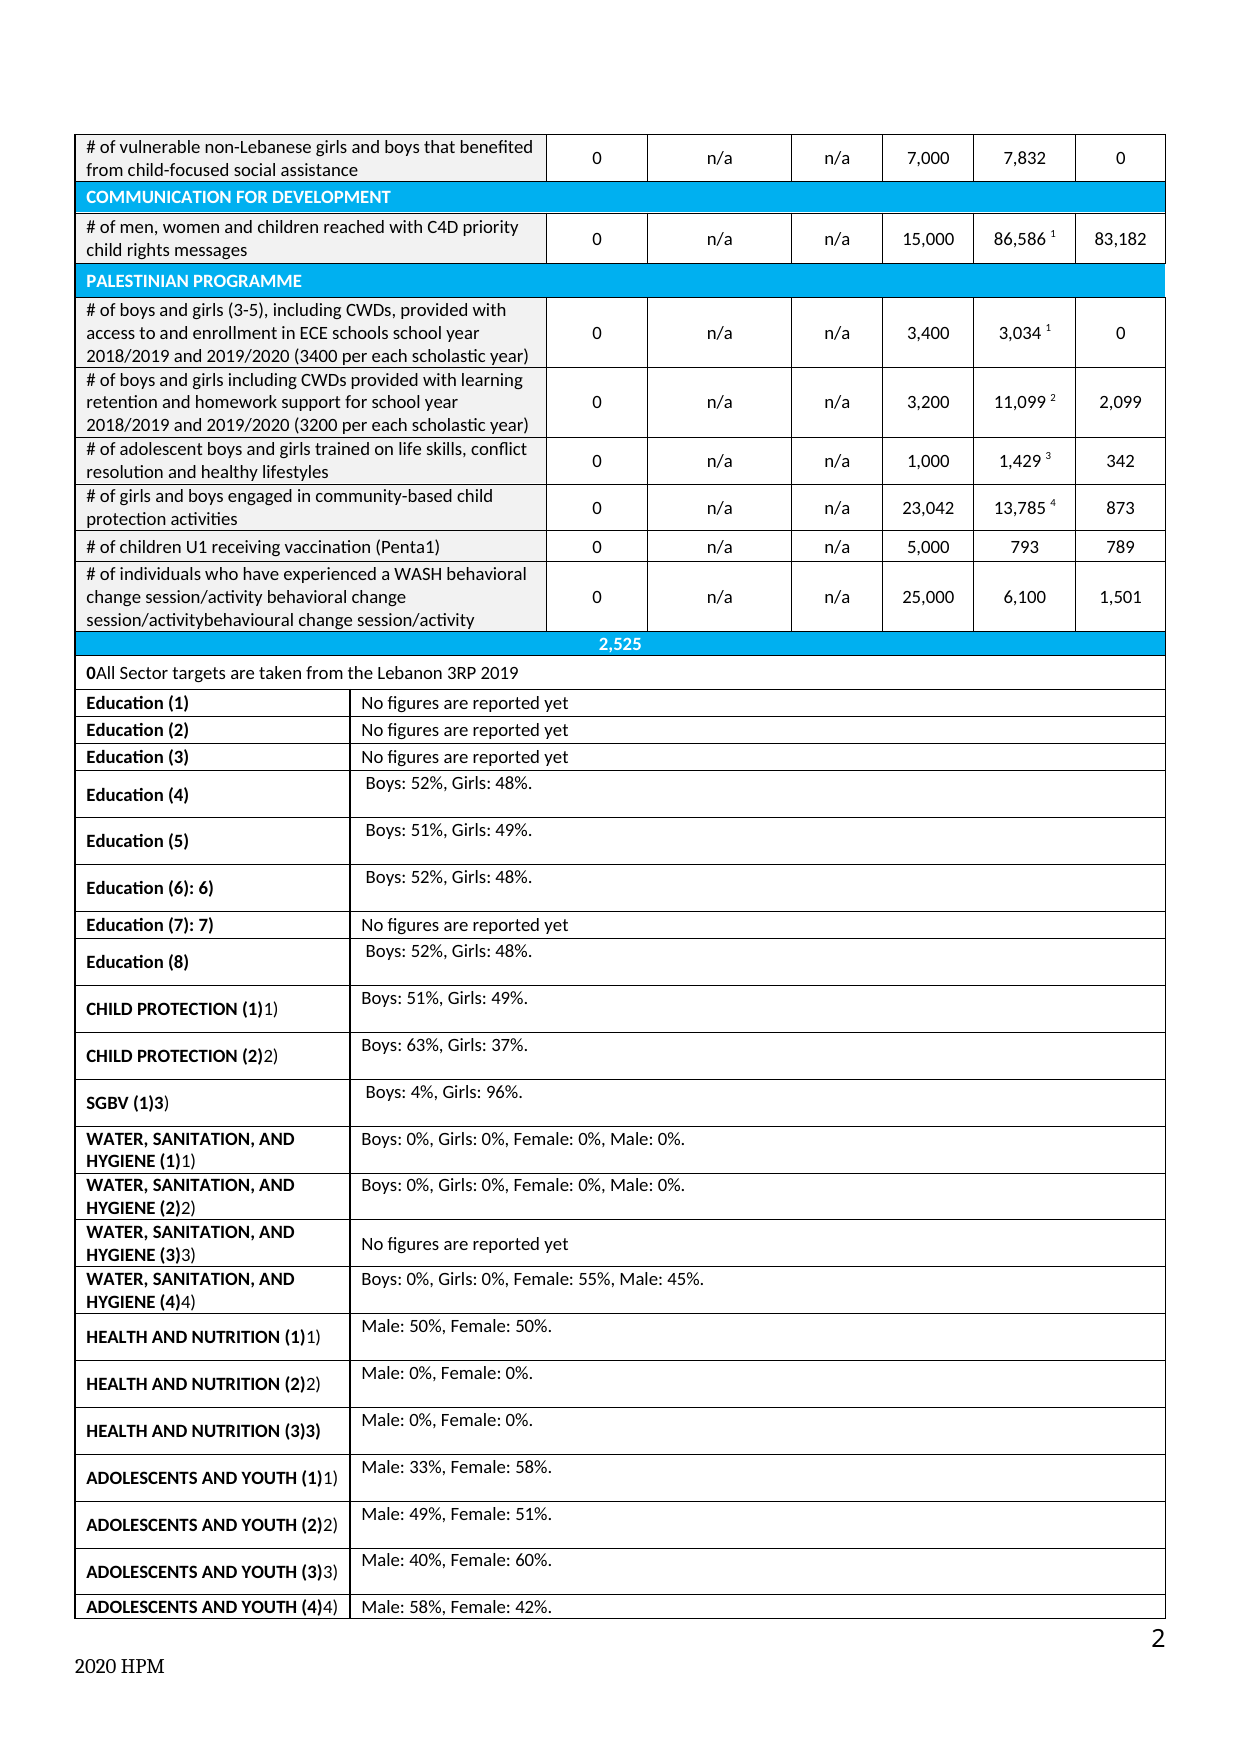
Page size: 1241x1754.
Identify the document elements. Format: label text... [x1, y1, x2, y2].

table_cell Boys: 0%, Girls: 0%, Female: 0%, Male: 0%. [351, 1174, 1165, 1219]
table_cell 3,200 [883, 368, 973, 437]
table_cell Male: 0%, Female: 0%. [351, 1361, 1165, 1407]
table_cell 789 [1076, 531, 1165, 561]
table_cell 2,525 [76, 632, 1165, 655]
table_cell 0 [547, 135, 647, 181]
table_cell 6,100 [974, 562, 1075, 631]
table_cell Male: 50%, Female: 50%. [351, 1314, 1165, 1360]
table_cell Education (2) [76, 717, 349, 743]
table_cell Boys: 51%, Girls: 49%. [351, 818, 1165, 864]
table_cell CHILD PROTECTION (2)2) [76, 1033, 349, 1079]
table_cell 86,586 1 [974, 214, 1075, 263]
table_cell n/a [648, 485, 791, 530]
table_cell 3,400 [883, 298, 973, 367]
table_cell WATER, SANITATION, AND HYGIENE (1)1) [76, 1127, 349, 1172]
table_cell ADOLESCENTS AND YOUTH (3)3) [76, 1549, 349, 1594]
table_cell 873 [1076, 485, 1165, 530]
table_cell n/a [648, 214, 791, 263]
table_cell n/a [792, 298, 882, 367]
table_cell Boys: 63%, Girls: 37%. [351, 1033, 1165, 1079]
table_cell HEALTH AND NUTRITION (3)3) [76, 1408, 349, 1454]
table_cell Boys: 52%, Girls: 48%. [351, 771, 1165, 817]
table_cell Male: 58%, Female: 42%. [351, 1595, 1165, 1618]
table_cell Education (7): 7) [76, 912, 349, 938]
table_cell Boys: 52%, Girls: 48%. [351, 865, 1165, 911]
table_cell Education (3) [76, 744, 349, 770]
table_cell 0 [547, 562, 647, 631]
table_cell # of individuals who have experienced a WASH behavioral change session/activity behavioral change session/activitybehavioural change session/activity [76, 562, 546, 631]
table_cell ADOLESCENTS AND YOUTH (2)2) [76, 1502, 349, 1547]
table_cell Male: 33%, Female: 58%. [351, 1455, 1165, 1501]
table_cell ADOLESCENTS AND YOUTH (4)4) [76, 1595, 349, 1618]
table_cell No figures are reported yet [351, 1220, 1165, 1266]
table_cell PALESTINIAN PROGRAMME [76, 264, 1165, 297]
table_cell WATER, SANITATION, AND HYGIENE (4)4) [76, 1267, 349, 1313]
table_cell Boys: 0%, Girls: 0%, Female: 0%, Male: 0%. [351, 1127, 1165, 1172]
table_cell n/a [792, 531, 882, 561]
table_cell Boys: 52%, Girls: 48%. [351, 939, 1165, 985]
table_cell SGBV (1)3) [76, 1080, 349, 1126]
table_cell 0 [1076, 298, 1165, 367]
table_cell n/a [648, 135, 791, 181]
table_cell n/a [648, 368, 791, 437]
table_cell n/a [792, 485, 882, 530]
table_cell 83,182 [1076, 214, 1165, 263]
table_cell Boys: 4%, Girls: 96%. [351, 1080, 1165, 1126]
table_cell 0 [547, 485, 647, 530]
table_cell n/a [792, 214, 882, 263]
table_cell Education (1) [76, 690, 349, 716]
table_cell 11,099 2 [974, 368, 1075, 437]
table_cell # of girls and boys engaged in community-based child protection activities [76, 485, 546, 530]
table_cell 0 [1076, 135, 1165, 181]
table_cell 1,501 [1076, 562, 1165, 631]
table_cell 1,429 3 [974, 438, 1075, 483]
table_cell Male: 0%, Female: 0%. [351, 1408, 1165, 1454]
table_cell # of adolescent boys and girls trained on life skills, conflict resolution and healthy lifestyles [76, 438, 546, 483]
table_cell 2,099 [1076, 368, 1165, 437]
table_cell 23,042 [883, 485, 973, 530]
table_cell 7,000 [883, 135, 973, 181]
table_cell WATER, SANITATION, AND HYGIENE (2)2) [76, 1174, 349, 1219]
table_cell Male: 40%, Female: 60%. [351, 1549, 1165, 1594]
table_cell n/a [792, 438, 882, 483]
table_cell n/a [792, 562, 882, 631]
table_cell 0All Sector targets are taken from the Lebanon 3RP 2019 [76, 656, 1165, 689]
table_cell Boys: 51%, Girls: 49%. [351, 986, 1165, 1032]
table_cell # of boys and girls (3-5), including CWDs, provided with access to and enrollment in ECE schools school year 2018/2019 and 2019/2020 (3400 per each scholastic year) [76, 298, 546, 367]
table_cell 3,034 1 [974, 298, 1075, 367]
table_cell 0 [547, 438, 647, 483]
table_cell No figures are reported yet [351, 912, 1165, 938]
table_cell HEALTH AND NUTRITION (2)2) [76, 1361, 349, 1407]
table_cell # of boys and girls including CWDs provided with learning retention and homework support for school year 2018/2019 and 2019/2020 (3200 per each scholastic year) [76, 368, 546, 437]
table_cell 342 [1076, 438, 1165, 483]
table_cell Education (8) [76, 939, 349, 985]
table_cell Male: 49%, Female: 51%. [351, 1502, 1165, 1547]
table_cell n/a [792, 368, 882, 437]
table_cell 5,000 [883, 531, 973, 561]
table_cell 0 [547, 531, 647, 561]
table_cell No figures are reported yet [351, 690, 1165, 716]
table_cell # of children U1 receiving vaccination (Penta1) [76, 531, 546, 561]
table_cell 13,785 4 [974, 485, 1075, 530]
table_cell # of vulnerable non-Lebanese girls and boys that benefited from child-focused social assistance [76, 135, 546, 181]
table_cell ADOLESCENTS AND YOUTH (1)1) [76, 1455, 349, 1501]
table_cell n/a [648, 531, 791, 561]
table_cell 15,000 [883, 214, 973, 263]
table_cell No figures are reported yet [351, 744, 1165, 770]
table_cell n/a [648, 562, 791, 631]
table_cell 1,000 [883, 438, 973, 483]
table_cell Education (5) [76, 818, 349, 864]
table_cell n/a [648, 298, 791, 367]
table_cell No figures are reported yet [351, 717, 1165, 743]
table_cell COMMUNICATION FOR DEVELOPMENT [76, 182, 1165, 212]
table_cell Education (4) [76, 771, 349, 817]
table_cell n/a [792, 135, 882, 181]
table_cell WATER, SANITATION, AND HYGIENE (3)3) [76, 1220, 349, 1266]
table_cell Boys: 0%, Girls: 0%, Female: 55%, Male: 45%. [351, 1267, 1165, 1313]
table_cell n/a [648, 438, 791, 483]
table_cell HEALTH AND NUTRITION (1)1) [76, 1314, 349, 1360]
table_cell # of men, women and children reached with C4D priority child rights messages [76, 214, 546, 263]
table_cell CHILD PROTECTION (1)1) [76, 986, 349, 1032]
table_cell 0 [547, 368, 647, 437]
table_cell 0 [547, 214, 647, 263]
table_cell 25,000 [883, 562, 973, 631]
table_cell 7,832 [974, 135, 1075, 181]
table_cell 0 [547, 298, 647, 367]
table_cell Education (6): 6) [76, 865, 349, 911]
table_cell 793 [974, 531, 1075, 561]
